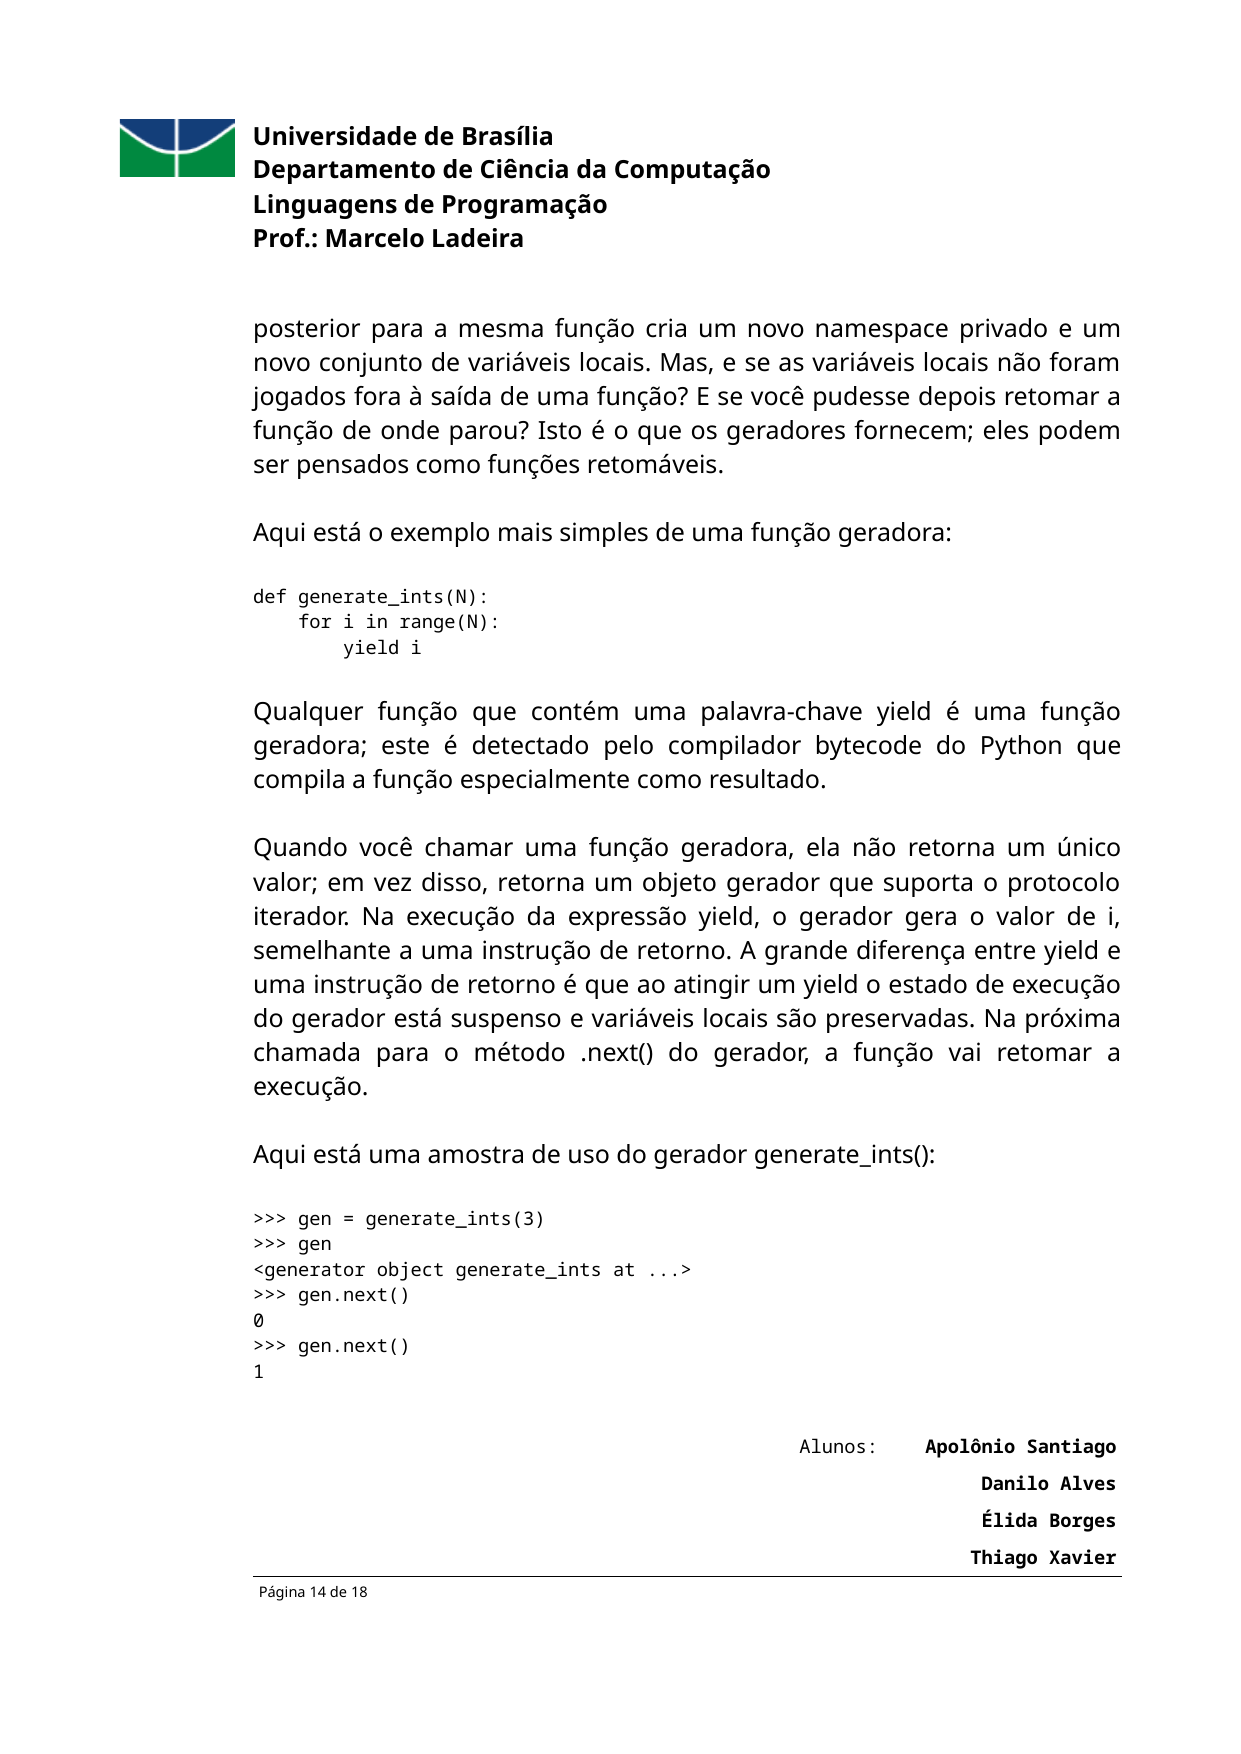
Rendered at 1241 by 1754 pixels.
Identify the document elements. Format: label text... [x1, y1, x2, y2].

text >>> gen [253, 1230, 1122, 1256]
text >>> gen.next() [253, 1281, 1122, 1307]
text >>> gen.next() [253, 1332, 1122, 1358]
text 1 [253, 1358, 1122, 1383]
text Aqui está uma amostra de uso do gerador generate_ints(): [253, 1137, 1122, 1171]
text Aqui está o exemplo mais simples de uma função geradora: [253, 515, 1122, 549]
text for i in range(N): [253, 609, 1122, 634]
text >>> gen = generate_ints(3) [253, 1205, 1122, 1230]
picture [119, 119, 235, 177]
text posterior para a mesma função cria um novo namespace privado e um novo conjunto de variáveis locais. Mas, e se as variáveis locais não foram jogados fora à saída de uma função? E se você pudesse depois retomar a função de onde parou? Isto é o que os geradores fornecem; eles podem ser pensados como funções retomáveis. [253, 311, 1122, 481]
text Qualquer função que contém uma palavra-chave yield é uma função geradora; este é detectado pelo compilador bytecode do Python que compila a função especialmente como resultado. [253, 694, 1122, 796]
text Quando você chamar uma função geradora, ela não retorna um único valor; em vez disso, retorna um objeto gerador que suporta o protocolo iterador. Na execução da expressão yield, o gerador gera o valor de i, semelhante a uma instrução de retorno. A grande diferença entre yield e uma instrução de retorno é que ao atingir um yield o estado de execução do gerador está suspenso e variáveis locais são preservadas. Na próxima chamada para o método .next() do gerador, a função vai retomar a execução. [253, 830, 1122, 1103]
text yield i [253, 634, 1122, 660]
text def generate_ints(N): [253, 583, 1122, 609]
text <generator object generate_ints at ...> [253, 1256, 1122, 1281]
text 0 [253, 1307, 1122, 1332]
